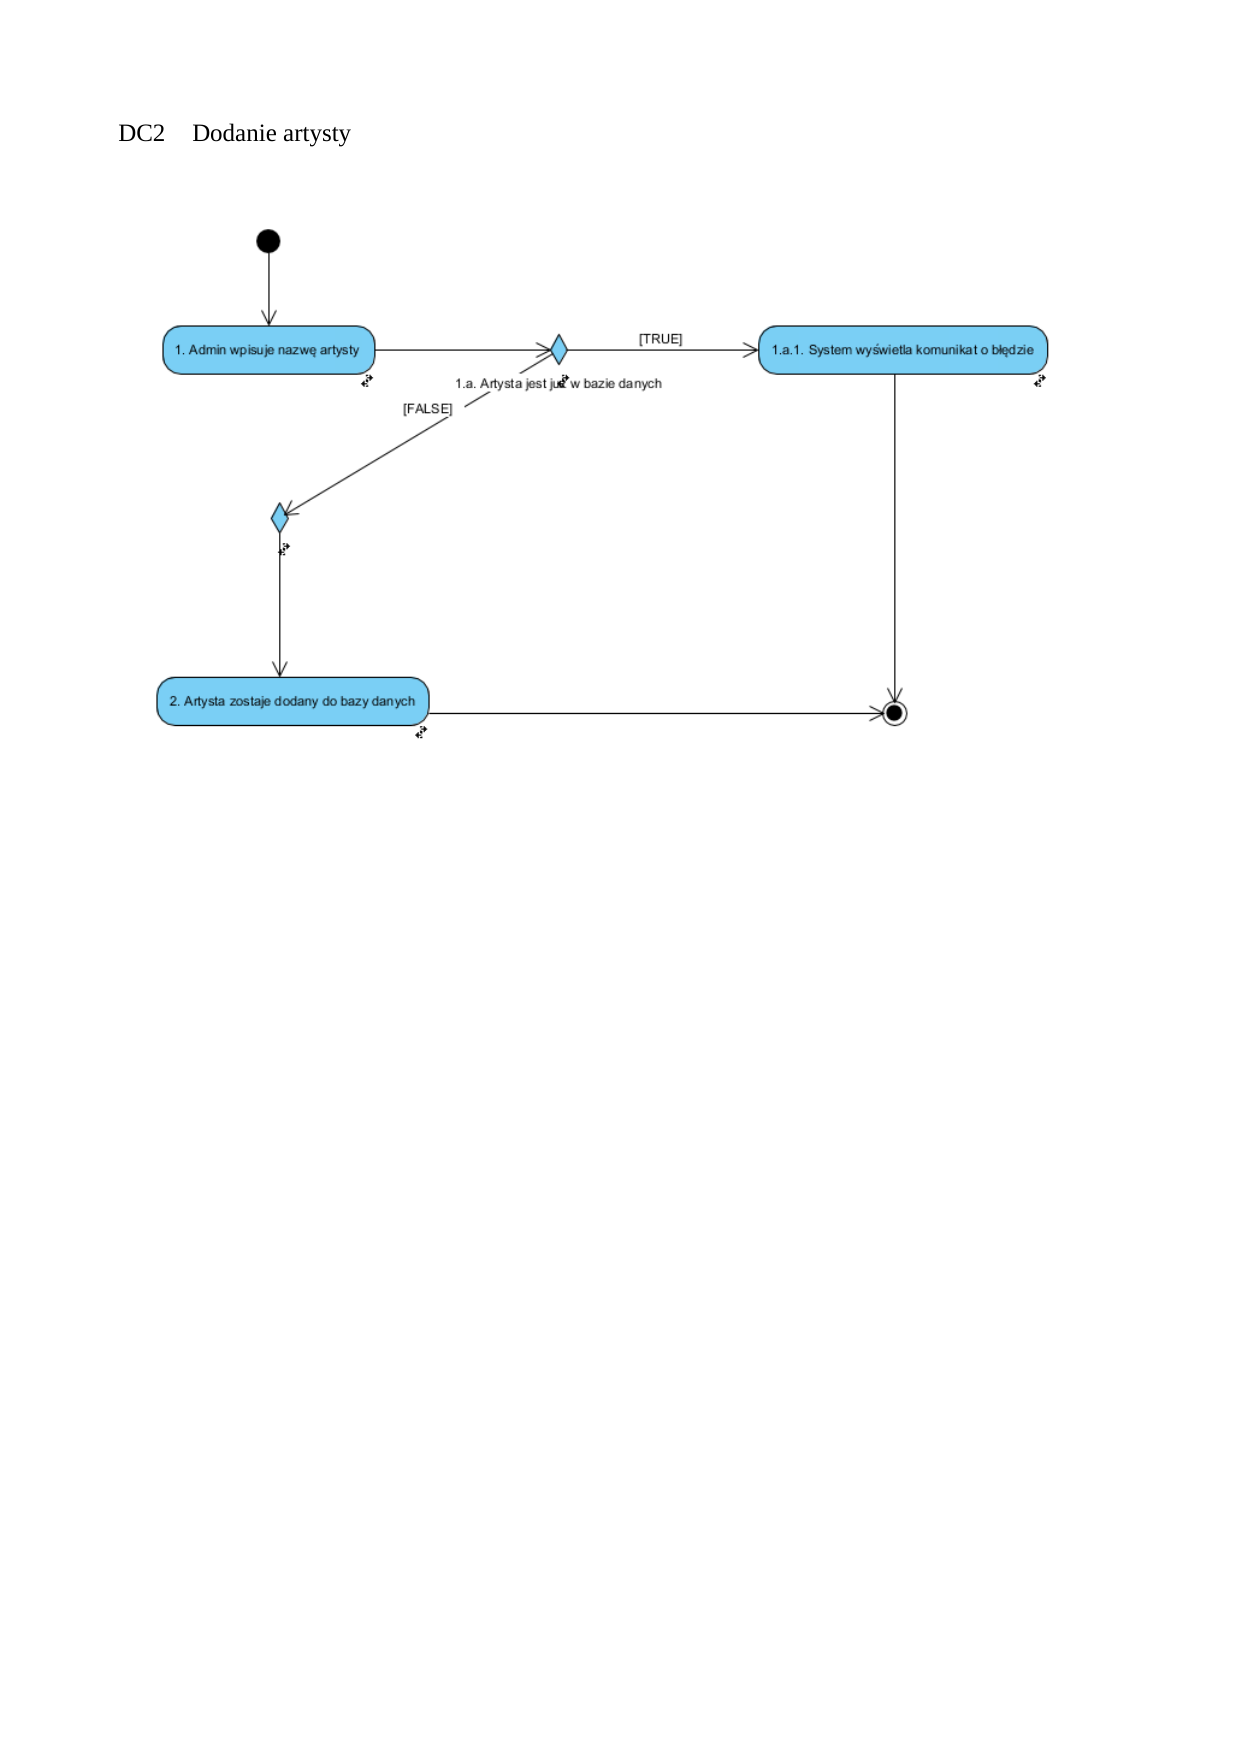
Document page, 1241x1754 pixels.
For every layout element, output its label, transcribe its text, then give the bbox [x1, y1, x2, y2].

text DC2 Dodanie artysty [118, 118, 1122, 147]
picture [118, 204, 1123, 873]
